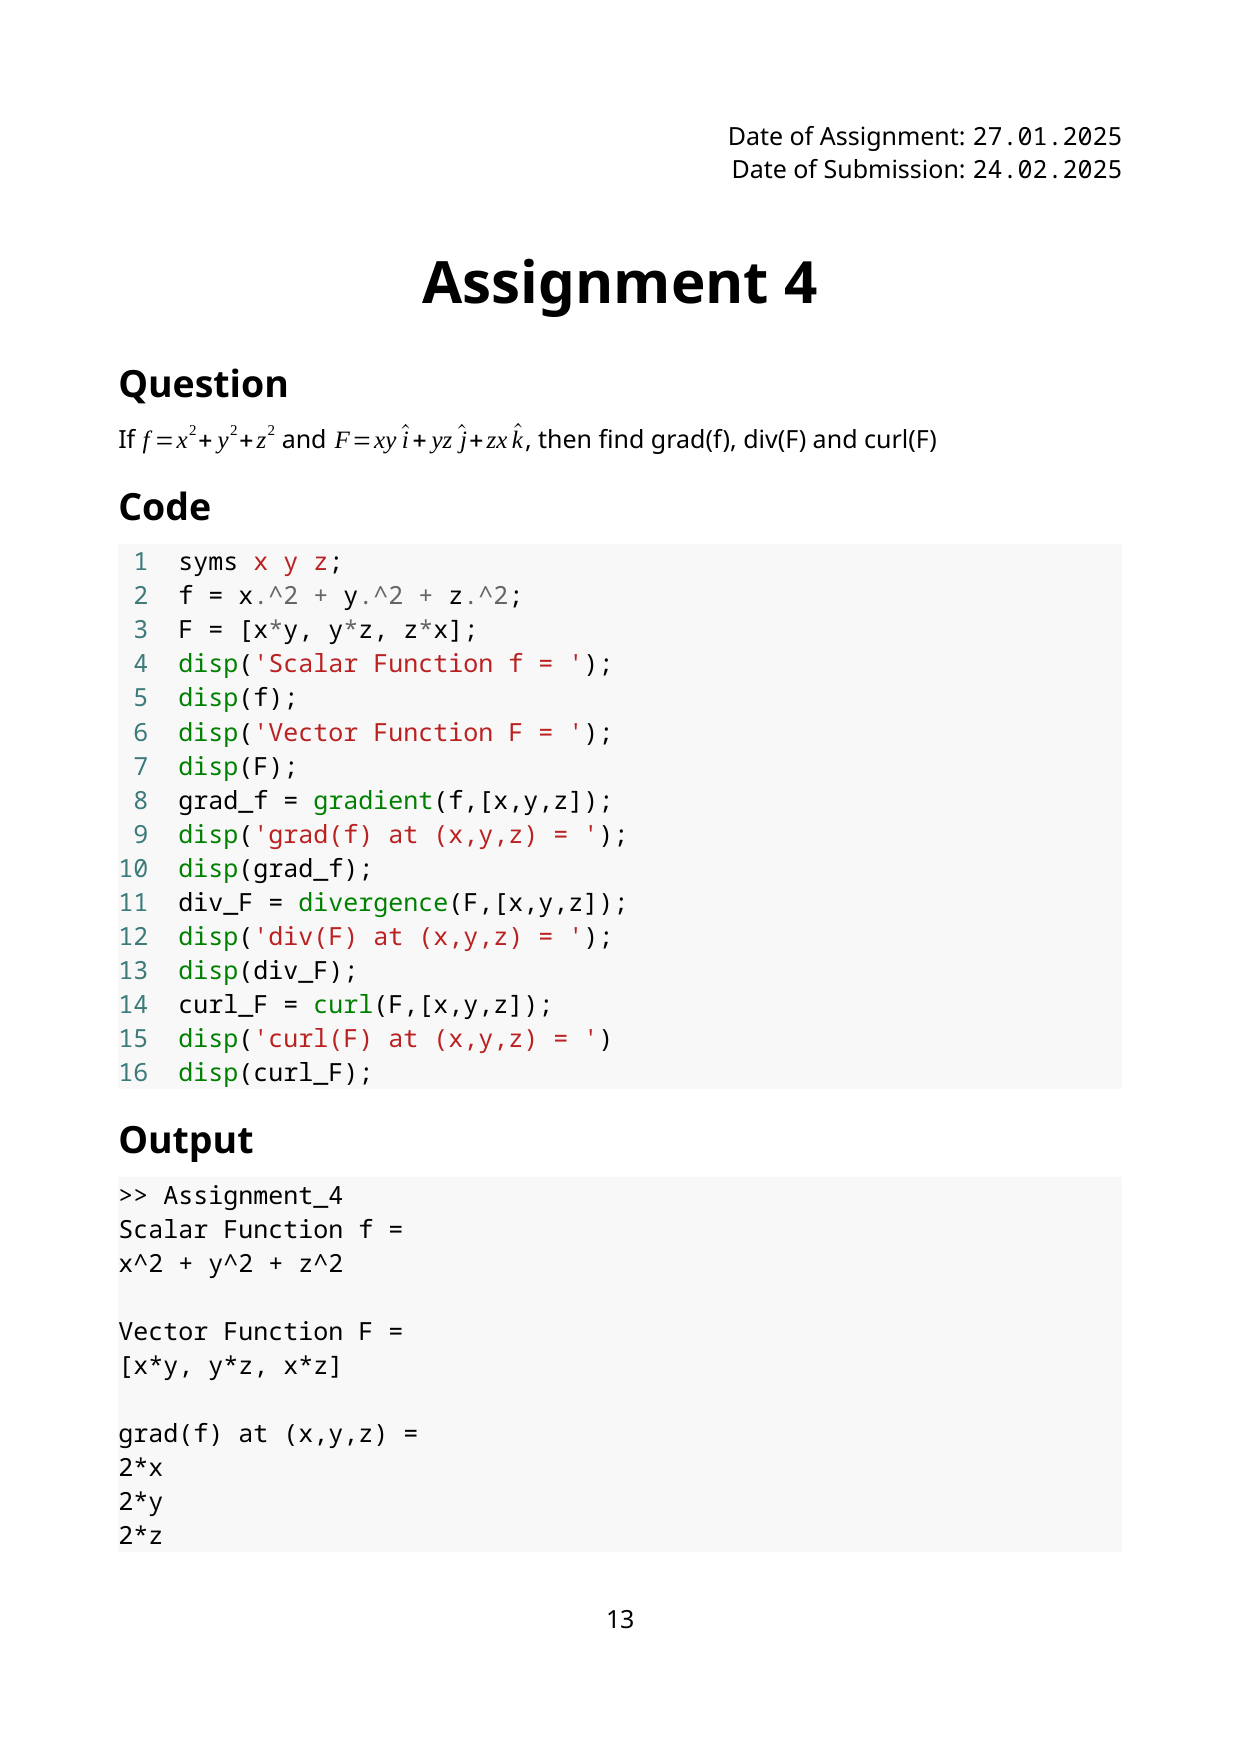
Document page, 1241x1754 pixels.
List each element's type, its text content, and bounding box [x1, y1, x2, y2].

text 11 div_F = divergence(F,[x,y,z]); [118, 884, 1122, 918]
text 10 disp(grad_f); [118, 850, 1122, 884]
text 2*y [118, 1484, 1122, 1518]
text 15 disp('curl(F) at (x,y,z) = ') [118, 1021, 1122, 1055]
text >> Assignment_4 [118, 1177, 1122, 1211]
text If and , then find grad(f), div(F) and curl(F) [118, 421, 1122, 455]
text 5 disp(f); [118, 680, 1122, 714]
text 8 grad_f = gradient(f,[x,y,z]); [118, 782, 1122, 816]
text 6 disp('Vector Function F = '); [118, 714, 1122, 748]
text 2 f = x.^2 + y.^2 + z.^2; [118, 578, 1122, 612]
text x^2 + y^2 + z^2 [118, 1246, 1122, 1279]
text grad(f) at (x,y,z) = [118, 1416, 1122, 1450]
text 9 disp('grad(f) at (x,y,z) = '); [118, 816, 1122, 850]
subtitle Question [118, 358, 1122, 409]
text 12 disp('div(F) at (x,y,z) = '); [118, 918, 1122, 953]
text 1 syms x y z; [118, 544, 1122, 578]
subtitle Output [118, 1114, 1122, 1165]
text 7 disp(F); [118, 748, 1122, 782]
text 3 F = [x*y, y*z, z*x]; [118, 612, 1122, 646]
text 2*x [118, 1450, 1122, 1484]
text Scalar Function f = [118, 1211, 1122, 1246]
title Assignment 4 [118, 241, 1122, 320]
text 16 disp(curl_F); [118, 1055, 1122, 1089]
text 13 disp(div_F); [118, 953, 1122, 987]
subtitle Code [118, 480, 1122, 531]
text 4 disp('Scalar Function f = '); [118, 646, 1122, 680]
text 2*z [118, 1518, 1122, 1552]
text Vector Function F = [118, 1314, 1122, 1348]
text 14 curl_F = curl(F,[x,y,z]); [118, 987, 1122, 1021]
text [x*y, y*z, x*z] [118, 1348, 1122, 1382]
